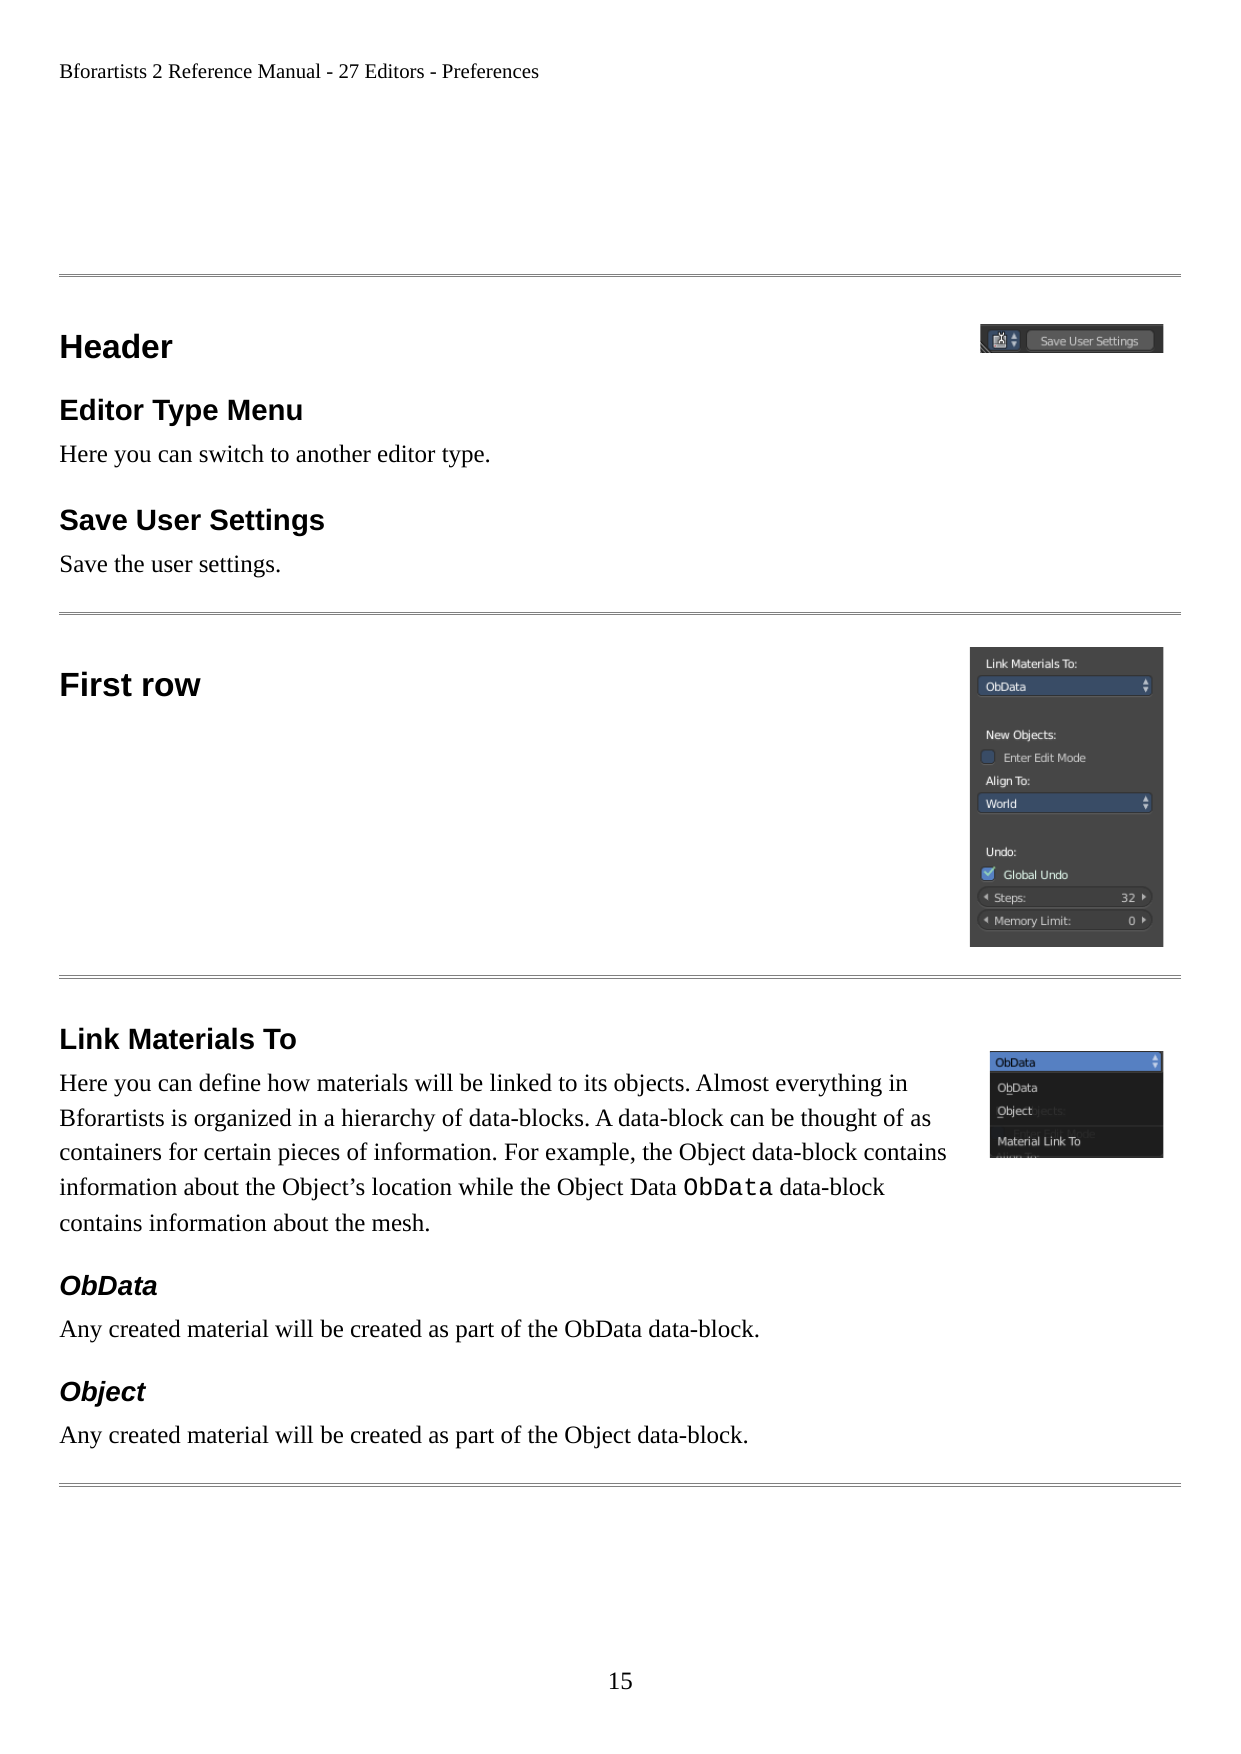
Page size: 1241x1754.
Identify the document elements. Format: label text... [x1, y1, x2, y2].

subtitle Header [59, 327, 1181, 365]
subtitle Object [59, 1376, 1181, 1407]
text Any created material will be created as part of the Object data-block. [59, 1420, 1181, 1449]
picture [969, 647, 1164, 947]
text Here you can switch to another editor type. [59, 439, 1181, 467]
text Any created material will be created as part of the ObData data-block. [59, 1314, 1181, 1343]
subtitle Link Materials To [59, 1022, 1181, 1056]
subtitle ObData [59, 1270, 1181, 1302]
subtitle [1164, 665, 1181, 703]
subtitle Save User Settings [59, 502, 1181, 536]
picture [989, 1051, 1164, 1158]
text Save the user settings. [59, 549, 1181, 577]
subtitle First row [59, 665, 969, 703]
subtitle Editor Type Menu [59, 392, 1181, 426]
picture [980, 324, 1164, 353]
text Here you can define how materials will be linked to its objects. Almost everything in Bforartists is organized in a hierarchy of data-blocks. A data-block can be thought of as containers for certain pieces of information. For example, the Object data-block contains information about the Object’s location while the Object Data ObData data-block contains information about the mesh. [59, 1068, 1181, 1237]
